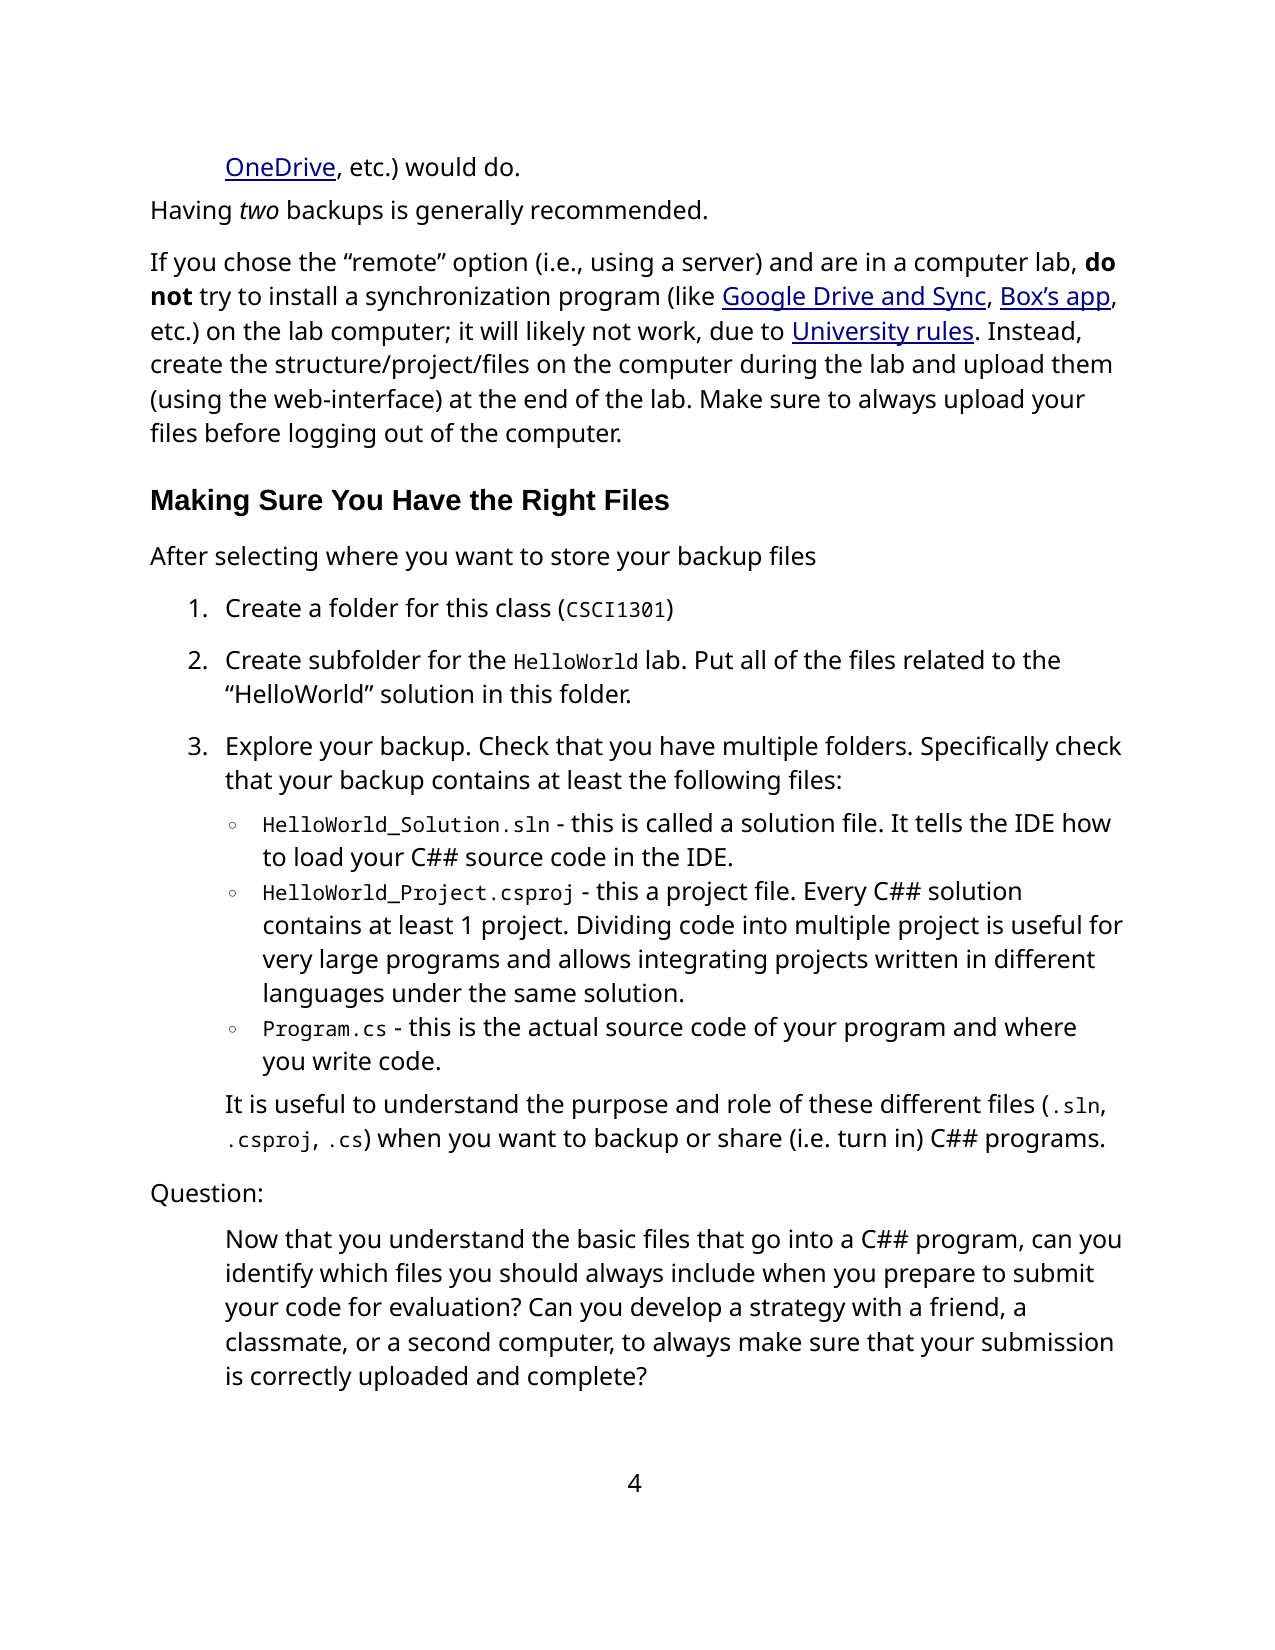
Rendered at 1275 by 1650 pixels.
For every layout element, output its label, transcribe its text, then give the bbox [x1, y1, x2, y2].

text Having two backups is generally recommended. [150, 193, 1125, 227]
list OneDrive, etc.) would do. [187, 150, 1125, 184]
list HelloWorld_Project.csproj - this a project file. Every C## solution contains at least 1 project. Dividing code into multiple project is useful for very large programs and allows integrating projects written in different languages under the same solution. [225, 873, 1125, 1010]
text If you chose the “remote” option (i.e., using a server) and are in a computer lab, do not try to install a synchronization program (like Google Drive and Sync, Box’s app, etc.) on the lab computer; it will likely not work, due to University rules. Instead, create the structure/project/files on the computer during the lab and upload them (using the web-interface) at the end of the lab. Make sure to always upload your files before logging out of the computer. [150, 245, 1125, 449]
text Question: [150, 1176, 1125, 1210]
subtitle Making Sure You Have the Right Files [150, 483, 1125, 517]
list It is useful to understand the purpose and role of these different files (.sln, .csproj, .cs) when you want to backup or share (i.e. turn in) C## programs. [187, 1087, 1125, 1155]
list Create a folder for this class (CSCI1301) [187, 590, 1125, 624]
list Create subfolder for the HelloWorld lab. Put all of the files related to the “HelloWorld” solution in this folder. [187, 642, 1125, 710]
text After selecting where you want to store your backup files [150, 538, 1125, 572]
list Program.cs - this is the actual source code of your program and where you write code. [225, 1010, 1125, 1078]
list Explore your backup. Check that you have multiple folders. Specifically check that your backup contains at least the following files: [187, 728, 1125, 796]
text Now that you understand the basic files that go into a C## program, can you identify which files you should always include when you prepare to submit your code for evaluation? Can you develop a strategy with a friend, a classmate, or a second computer, to always make sure that your submission is correctly uploaded and complete? [225, 1222, 1125, 1392]
list HelloWorld_Solution.sln - this is called a solution file. It tells the IDE how to load your C## source code in the IDE. [225, 805, 1125, 873]
